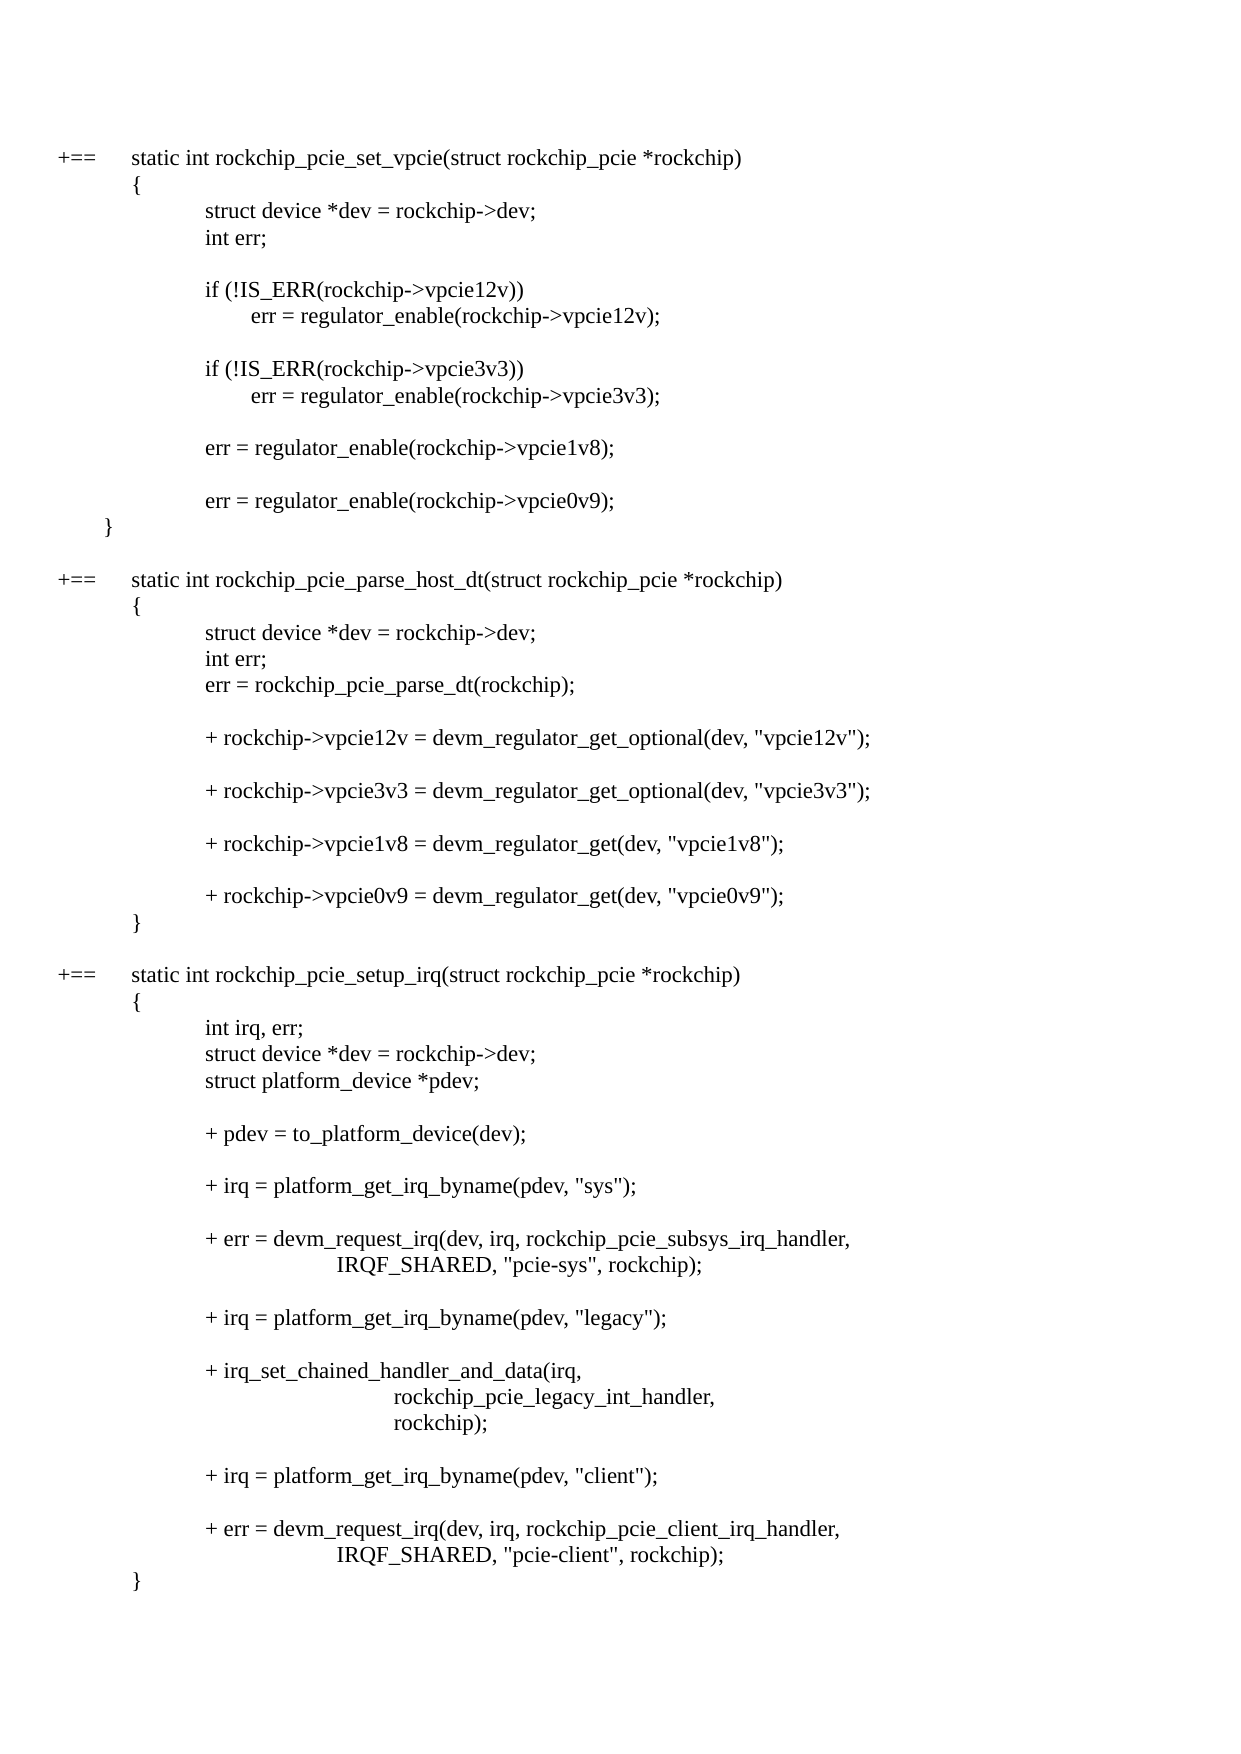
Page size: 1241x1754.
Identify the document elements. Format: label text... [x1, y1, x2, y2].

text + rockchip->vpcie0v9 = devm_regulator_get(dev, "vpcie0v9"); [57, 882, 1122, 909]
text IRQF_SHARED, "pcie-sys", rockchip); [57, 1251, 1122, 1278]
text if (!IS_ERR(rockchip->vpcie12v)) [57, 276, 1122, 303]
text } [57, 909, 1122, 935]
text struct platform_device *pdev; [57, 1067, 1122, 1093]
text IRQF_SHARED, "pcie-client", rockchip); [57, 1541, 1122, 1568]
text struct device *dev = rockchip->dev; [57, 1041, 1122, 1067]
text +== static int rockchip_pcie_setup_irq(struct rockchip_pcie *rockchip) [57, 961, 1122, 988]
text { [57, 592, 1122, 619]
text + irq = platform_get_irq_byname(pdev, "legacy"); [57, 1304, 1122, 1330]
text rockchip_pcie_legacy_int_handler, [57, 1383, 1122, 1409]
text + rockchip->vpcie12v = devm_regulator_get_optional(dev, "vpcie12v"); [57, 724, 1122, 751]
text + rockchip->vpcie3v3 = devm_regulator_get_optional(dev, "vpcie3v3"); [57, 777, 1122, 803]
text + pdev = to_platform_device(dev); [57, 1119, 1122, 1146]
text int err; [57, 645, 1122, 672]
text { [57, 988, 1122, 1014]
text + irq = platform_get_irq_byname(pdev, "client"); [57, 1462, 1122, 1488]
text +== static int rockchip_pcie_parse_host_dt(struct rockchip_pcie *rockchip) [57, 566, 1122, 592]
text + err = devm_request_irq(dev, irq, rockchip_pcie_client_irq_handler, [57, 1515, 1122, 1541]
text + err = devm_request_irq(dev, irq, rockchip_pcie_subsys_irq_handler, [57, 1225, 1122, 1251]
text int err; [57, 223, 1122, 250]
text struct device *dev = rockchip->dev; [57, 197, 1122, 223]
text + irq_set_chained_handler_and_data(irq, [57, 1357, 1122, 1383]
text err = regulator_enable(rockchip->vpcie3v3); [57, 382, 1122, 408]
text err = rockchip_pcie_parse_dt(rockchip); [57, 672, 1122, 698]
text struct device *dev = rockchip->dev; [57, 619, 1122, 645]
text int irq, err; [57, 1014, 1122, 1041]
text err = regulator_enable(rockchip->vpcie0v9); [57, 487, 1122, 513]
text rockchip); [57, 1409, 1122, 1436]
text } [57, 1568, 1122, 1594]
text +== static int rockchip_pcie_set_vpcie(struct rockchip_pcie *rockchip) [57, 144, 1122, 171]
text err = regulator_enable(rockchip->vpcie12v); [57, 303, 1122, 329]
text + rockchip->vpcie1v8 = devm_regulator_get(dev, "vpcie1v8"); [57, 830, 1122, 856]
text { [57, 171, 1122, 197]
text + irq = platform_get_irq_byname(pdev, "sys"); [57, 1172, 1122, 1199]
text if (!IS_ERR(rockchip->vpcie3v3)) [57, 355, 1122, 382]
text err = regulator_enable(rockchip->vpcie1v8); [57, 434, 1122, 461]
text } [57, 513, 1122, 540]
